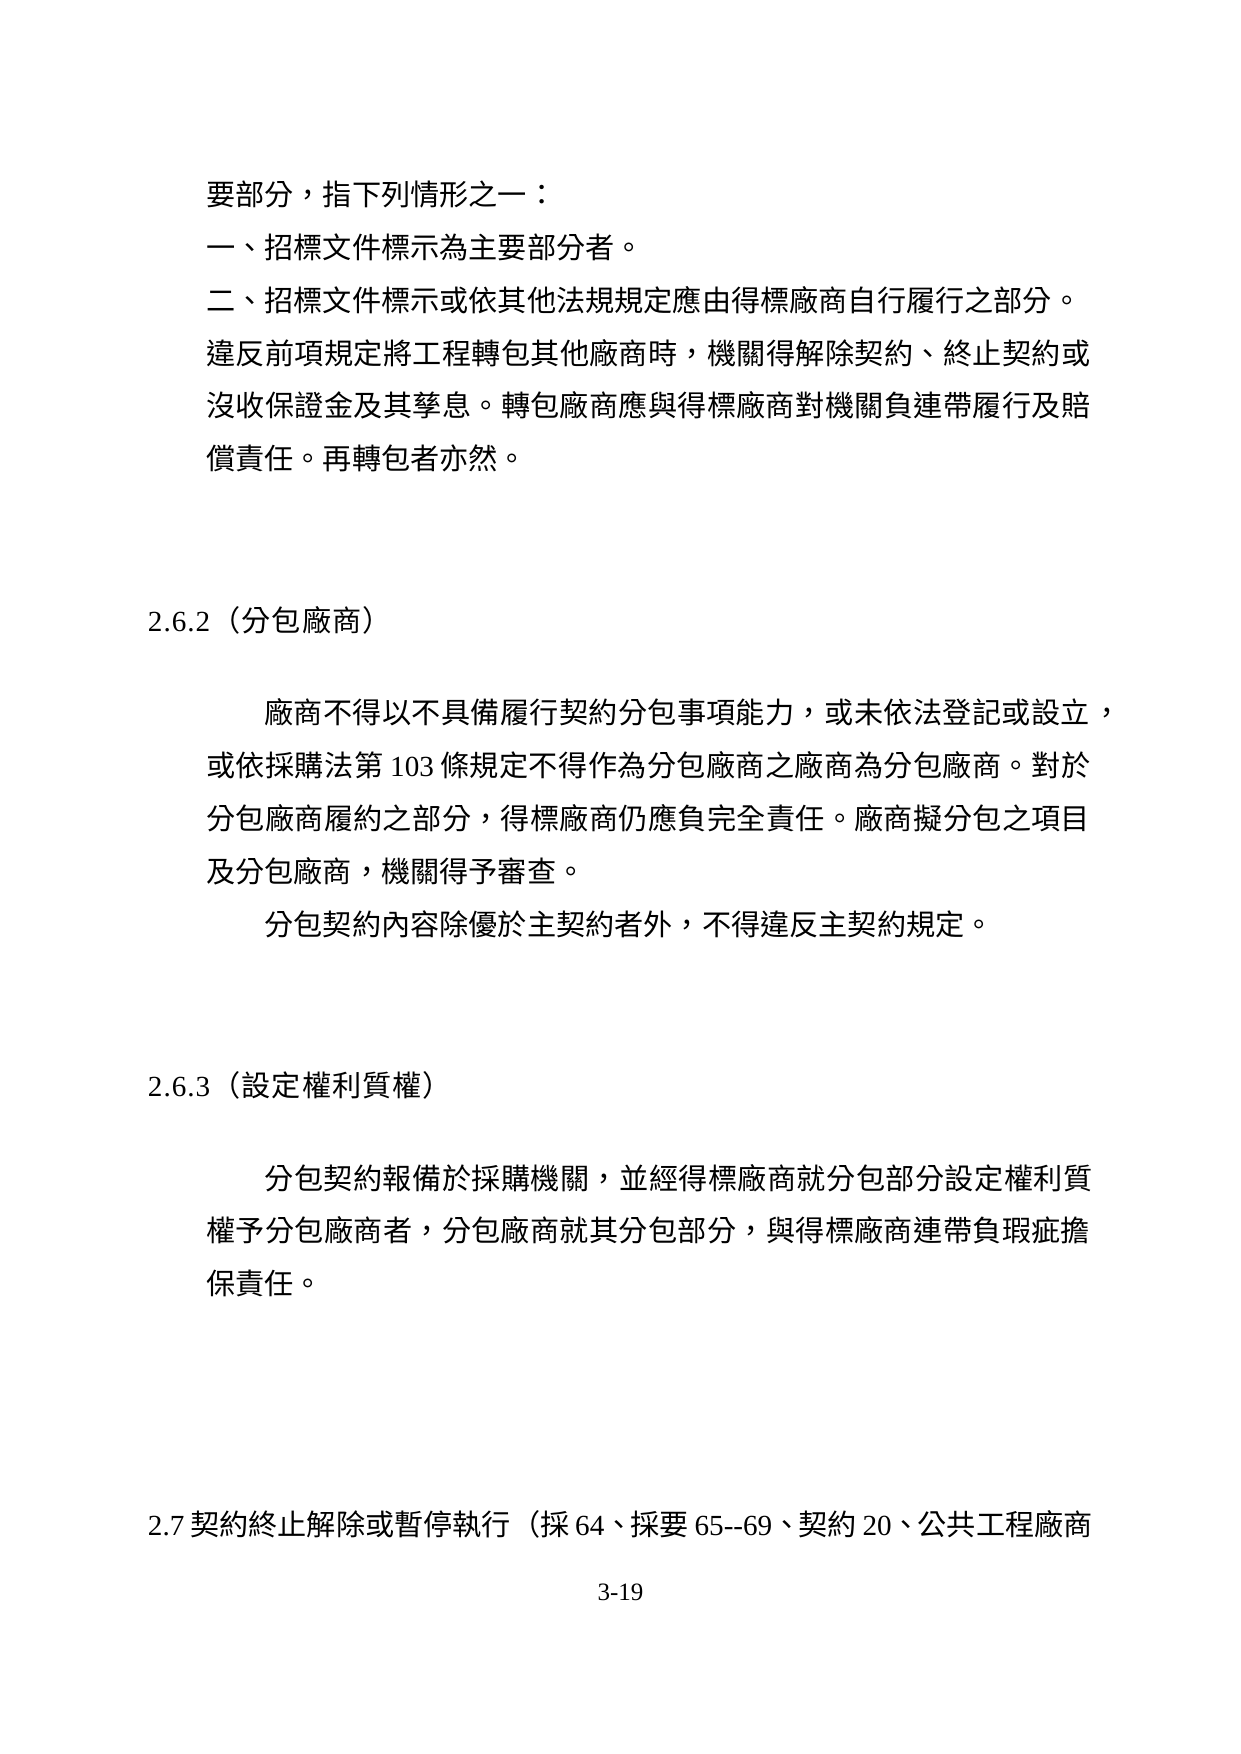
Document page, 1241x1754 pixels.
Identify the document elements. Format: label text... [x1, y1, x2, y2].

text 一、招標文件標示為主要部分者。 [206, 224, 1092, 267]
text 廠商不得以不具備履行契約分包事項能力，或未依法登記或設立，或依採購法第103條規定不得作為分包廠商之廠商為分包廠商。對於分包廠商履約之部分，得標廠商仍應負完全責任。廠商擬分包之項目及分包廠商，機關得予審查。 [206, 690, 1092, 891]
text 違反前項規定將工程轉包其他廠商時，機關得解除契約、終止契約或沒收保證金及其孳息。轉包廠商應與得標廠商對機關負連帶履行及賠償責任。再轉包者亦然。 [206, 330, 1092, 478]
text 分包契約報備於採購機關，並經得標廠商就分包部分設定權利質權予分包廠商者，分包廠商就其分包部分，與得標廠商連帶負瑕疵擔保責任。 [206, 1155, 1092, 1303]
subtitle 2.6.3（設定權利質權） [148, 1063, 1092, 1105]
text 要部分，指下列情形之一： [206, 172, 1092, 214]
text 分包契約內容除優於主契約者外，不得違反主契約規定。 [206, 901, 1092, 943]
text 二、招標文件標示或依其他法規規定應由得標廠商自行履行之部分。 [206, 277, 1092, 320]
subtitle 2.7契約終止解除或暫停執行（採64、採要65--69、契約20、公共工程廠商 [148, 1502, 1092, 1544]
subtitle 2.6.2（分包廠商） [148, 597, 1092, 639]
